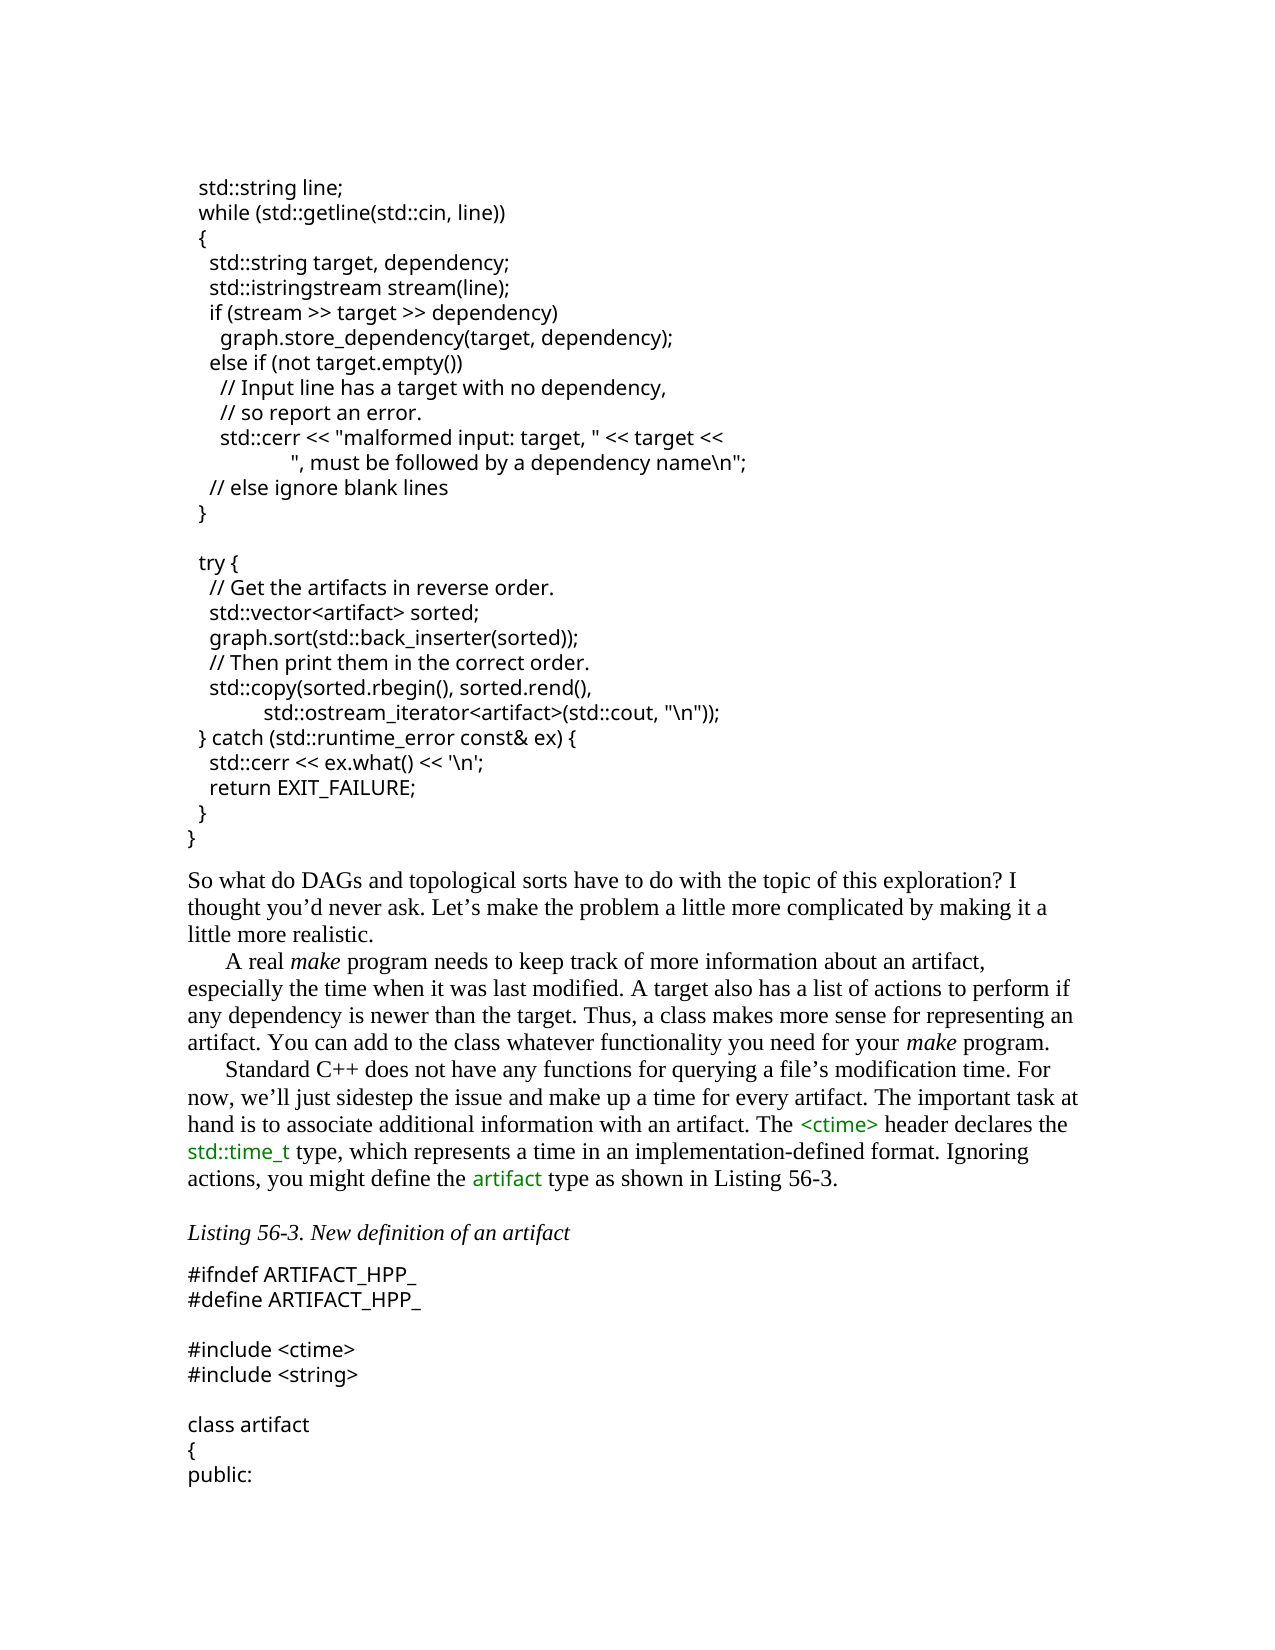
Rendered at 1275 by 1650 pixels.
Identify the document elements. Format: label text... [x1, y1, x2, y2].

text } [187, 825, 1072, 850]
text // so report an error. [187, 400, 1072, 425]
text graph.sort(std::back_inserter(sorted)); [187, 625, 1072, 650]
text #include <ctime> [187, 1337, 1072, 1362]
text { [187, 1437, 1072, 1462]
text else if (not target.empty()) [187, 350, 1072, 375]
text } [187, 800, 1072, 825]
text std::ostream_iterator<artifact>(std::cout, "\n")); [187, 700, 1072, 725]
text graph.store_dependency(target, dependency); [187, 325, 1072, 350]
text std::istringstream stream(line); [187, 275, 1072, 300]
text ", must be followed by a dependency name\n"; [187, 450, 1072, 475]
text std::cerr << "malformed input: target, " << target << [187, 425, 1072, 450]
text } [187, 500, 1072, 525]
text #define ARTIFACT_HPP_ [187, 1287, 1072, 1312]
text std::vector<artifact> sorted; [187, 600, 1072, 625]
text class artifact [187, 1412, 1072, 1437]
text So what do DAGs and topological sorts have to do with the topic of this exploration? I thought you’d never ask. Let’s make the problem a little more complicated by making it a little more realistic. [187, 867, 1087, 948]
text while (std::getline(std::cin, line)) [187, 200, 1072, 225]
text // else ignore blank lines [187, 475, 1072, 500]
text return EXIT_FAILURE; [187, 775, 1072, 800]
text // Get the artifacts in reverse order. [187, 575, 1072, 600]
text std::string target, dependency; [187, 250, 1072, 275]
text public: [187, 1462, 1072, 1487]
text std::cerr << ex.what() << '\n'; [187, 750, 1072, 775]
text std::string line; [187, 175, 1072, 200]
text std::copy(sorted.rbegin(), sorted.rend(), [187, 675, 1072, 700]
text // Input line has a target with no dependency, [187, 375, 1072, 400]
text } catch (std::runtime_error const& ex) { [187, 725, 1072, 750]
text #ifndef ARTIFACT_HPP_ [187, 1262, 1072, 1287]
text if (stream >> target >> dependency) [187, 300, 1072, 325]
text Listing 56-3. New definition of an artifact [187, 1217, 1087, 1246]
text Standard C++ does not have any functions for querying a file’s modification time. For now, we’ll just sidestep the issue and make up a time for every artifact. The important task at hand is to associate additional information with an artifact. The <ctime> header declares the std::time_t type, which represents a time in an implementation-defined format. Ignoring actions, you might define the artifact type as shown in Listing 56-3. [187, 1056, 1087, 1192]
text #include <string> [187, 1362, 1072, 1387]
text // Then print them in the correct order. [187, 650, 1072, 675]
text { [187, 225, 1072, 250]
text try { [187, 550, 1072, 575]
text A real make program needs to keep track of more information about an artifact, especially the time when it was last modified. A target also has a list of actions to perform if any dependency is newer than the target. Thus, a class makes more sense for representing an artifact. You can add to the class whatever functionality you need for your make program. [187, 948, 1087, 1056]
